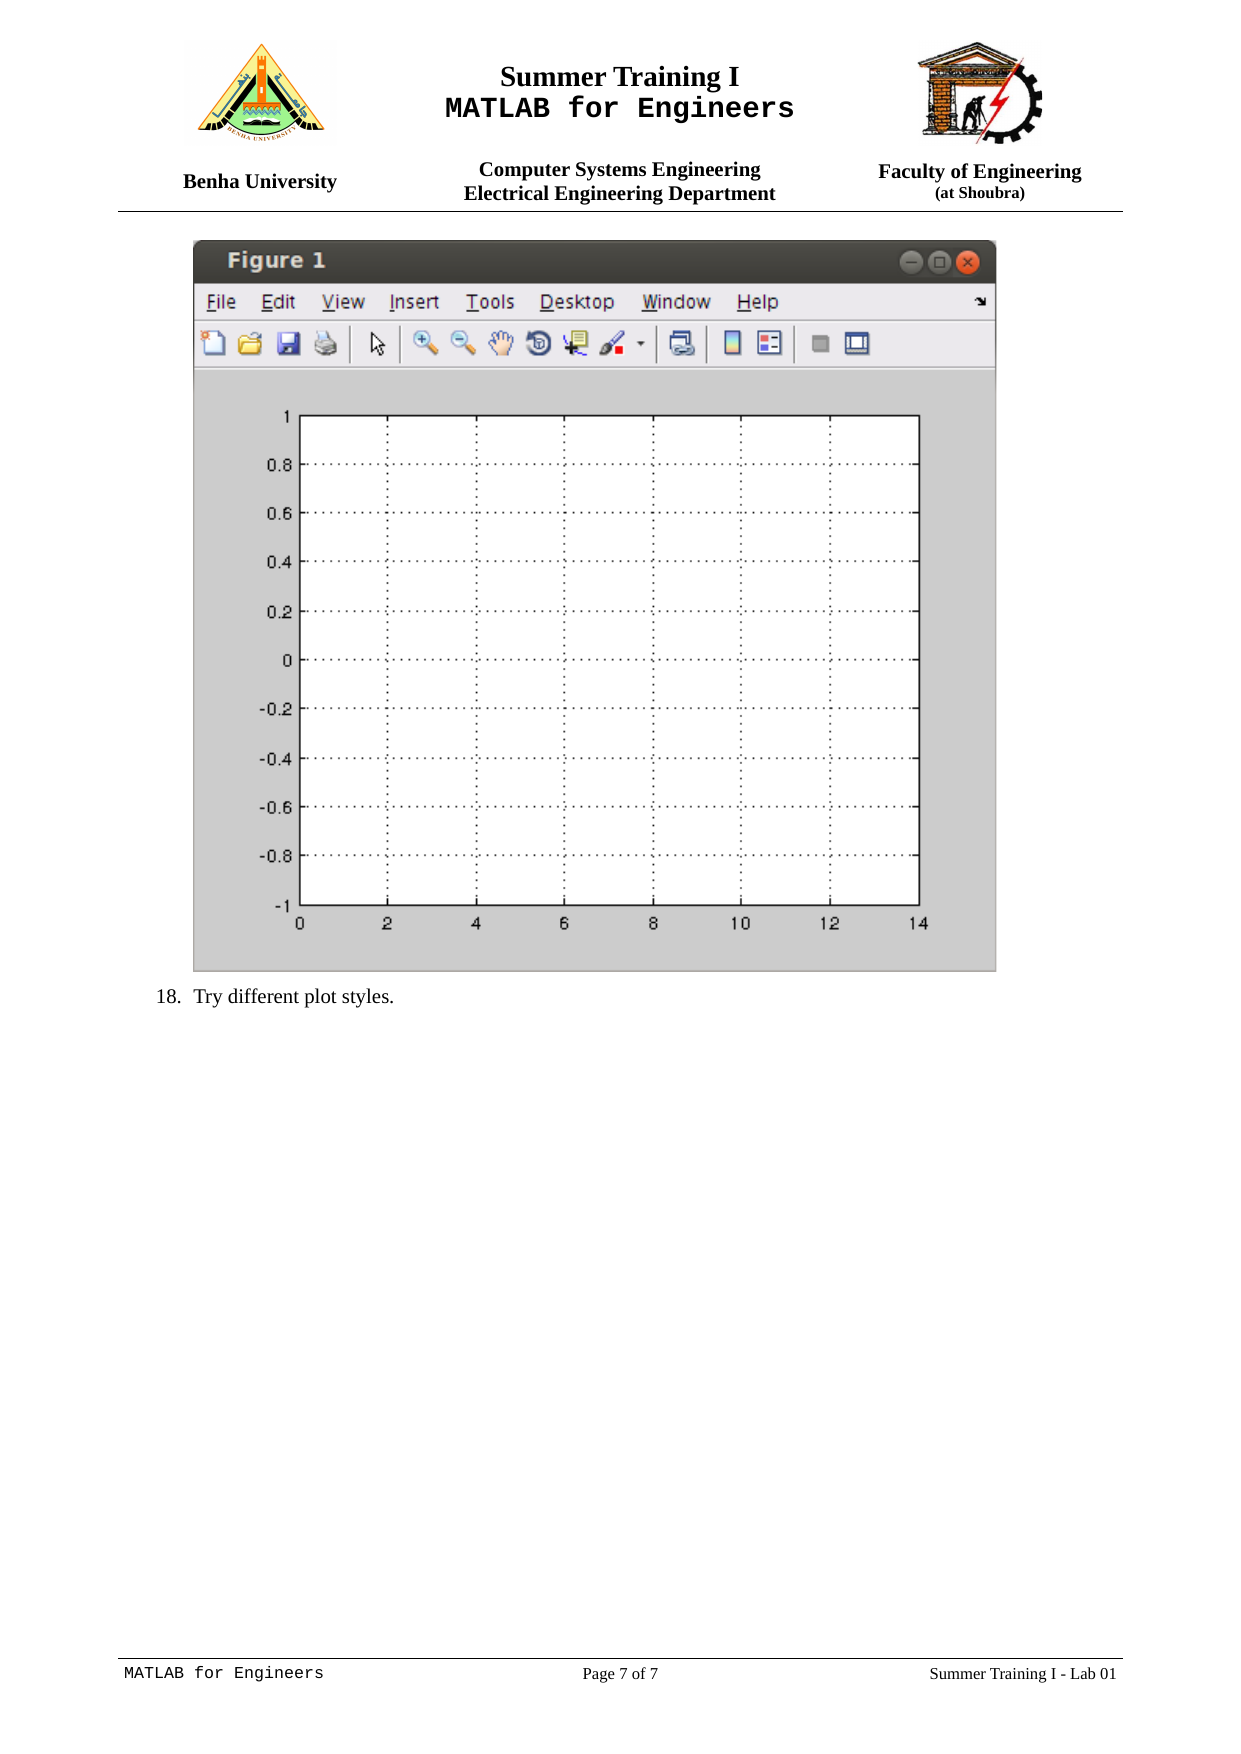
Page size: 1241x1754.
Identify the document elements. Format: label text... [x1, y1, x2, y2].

picture [183, 40, 337, 146]
picture [193, 240, 997, 972]
picture [917, 40, 1043, 146]
list Try different plot styles. [156, 984, 1122, 1008]
